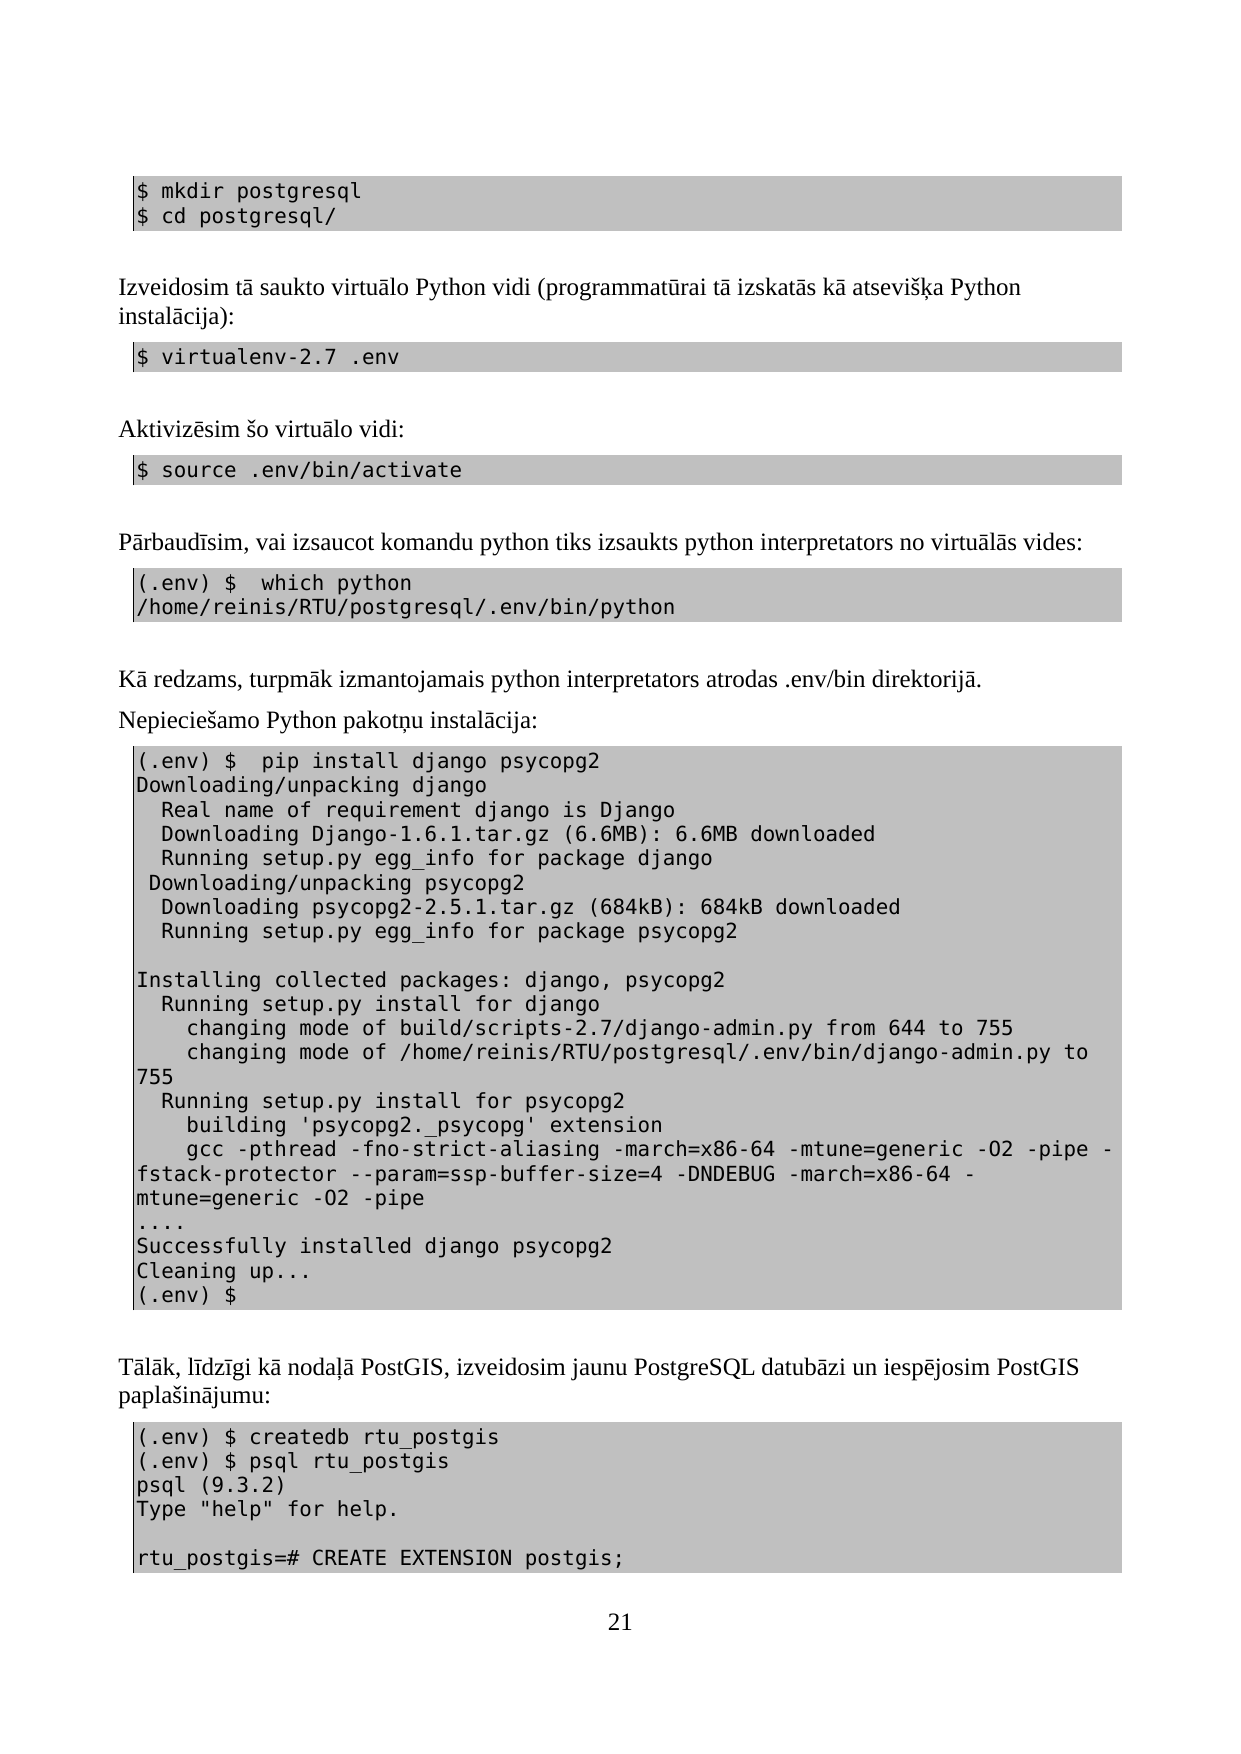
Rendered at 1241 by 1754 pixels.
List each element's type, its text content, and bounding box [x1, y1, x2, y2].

text rtu_postgis=# CREATE EXTENSION postgis; [134, 1546, 1122, 1573]
text (.env) $ which python [134, 568, 1122, 595]
text Downloading Django-1.6.1.tar.gz (6.6MB): 6.6MB downloaded [134, 822, 1122, 846]
text Cleaning up... [134, 1259, 1122, 1283]
text Running setup.py install for psycopg2 [134, 1089, 1122, 1113]
text gcc -pthread -fno-strict-aliasing -march=x86-64 -mtune=generic -O2 -pipe -fstack-protector --param=ssp-buffer-size=4 -DNDEBUG -march=x86-64 -mtune=generic -O2 -pipe [134, 1137, 1122, 1210]
text (.env) $ [134, 1283, 1122, 1310]
text Tālāk, līdzīgi kā nodaļā PostGIS, izveidosim jaunu PostgreSQL datubāzi un iespējosim PostGIS paplašinājumu: [118, 1352, 1122, 1409]
text psql (9.3.2) [134, 1473, 1122, 1497]
text Running setup.py egg_info for package django [134, 846, 1122, 871]
text Successfully installed django psycopg2 [134, 1234, 1122, 1259]
text Installing collected packages: django, psycopg2 [134, 968, 1122, 992]
text $ cd postgresql/ [134, 204, 1122, 231]
text changing mode of build/scripts-2.7/django-admin.py from 644 to 755 [134, 1016, 1122, 1040]
text .... [134, 1210, 1122, 1234]
text Type "help" for help. [134, 1497, 1122, 1522]
text (.env) $ pip install django psycopg2 [134, 746, 1122, 773]
text Izveidosim tā saukto virtuālo Python vidi (programmatūrai tā izskatās kā atsevišķa Python instalācija): [118, 272, 1122, 330]
text Nepieciešamo Python pakotņu instalācija: [118, 705, 1122, 734]
text (.env) $ createdb rtu_postgis [134, 1422, 1122, 1449]
text Downloading/unpacking django [134, 773, 1122, 798]
text Downloading/unpacking psycopg2 [134, 871, 1122, 895]
text $ source .env/bin/activate [134, 455, 1122, 485]
text $ mkdir postgresql [134, 176, 1122, 204]
text changing mode of /home/reinis/RTU/postgresql/.env/bin/django-admin.py to 755 [134, 1040, 1122, 1089]
text Real name of requirement django is Django [134, 798, 1122, 822]
text Running setup.py egg_info for package psycopg2 [134, 919, 1122, 943]
text $ virtualenv-2.7 .env [134, 342, 1122, 372]
text Running setup.py install for django [134, 992, 1122, 1016]
text Pārbaudīsim, vai izsaucot komandu python tiks izsaukts python interpretators no virtuālās vides: [118, 527, 1122, 555]
text (.env) $ psql rtu_postgis [134, 1449, 1122, 1473]
text Aktivizēsim šo virtuālo vidi: [118, 414, 1122, 442]
text Kā redzams, turpmāk izmantojamais python interpretators atrodas .env/bin direktorijā. [118, 664, 1122, 692]
text Downloading psycopg2-2.5.1.tar.gz (684kB): 684kB downloaded [134, 895, 1122, 919]
text /home/reinis/RTU/postgresql/.env/bin/python [134, 595, 1122, 622]
text building 'psycopg2._psycopg' extension [134, 1113, 1122, 1137]
